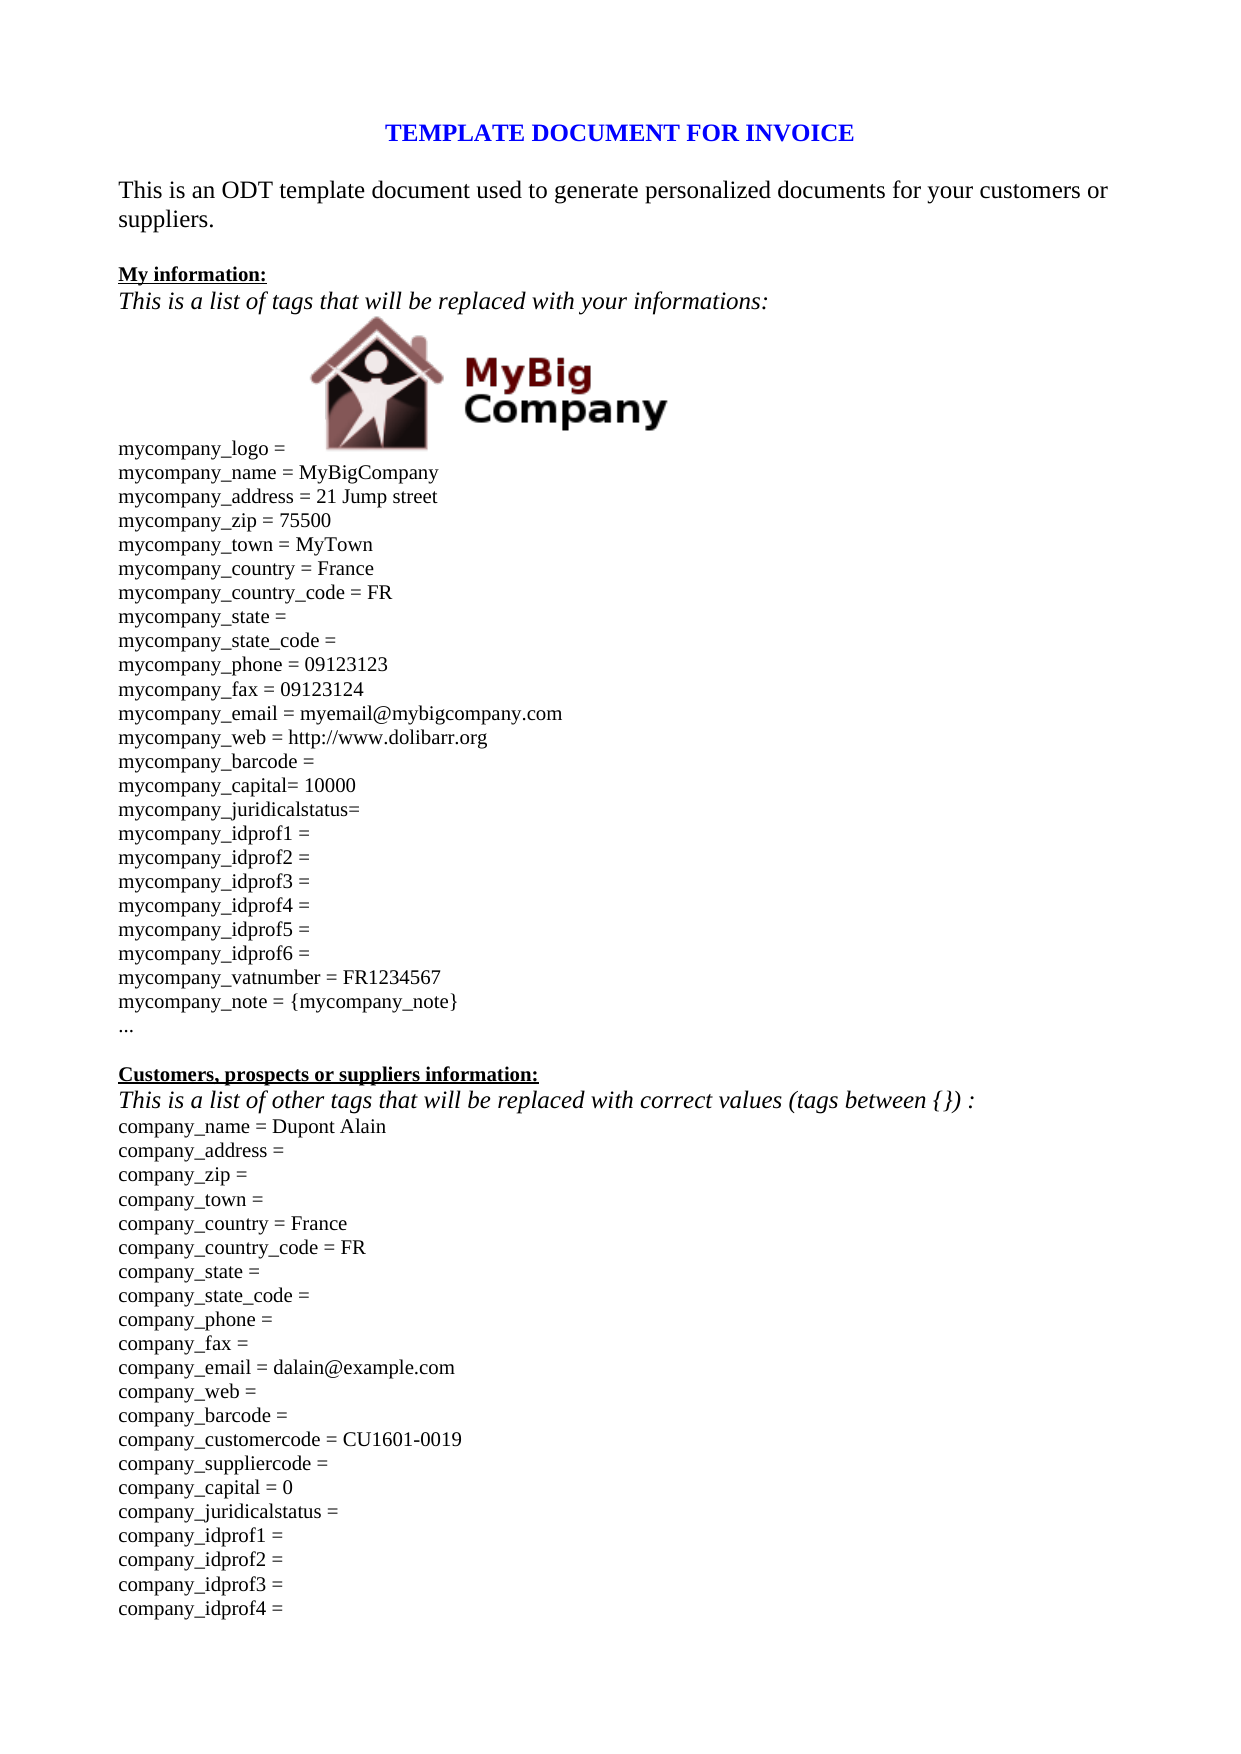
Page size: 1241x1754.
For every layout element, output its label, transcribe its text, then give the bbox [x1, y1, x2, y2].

text company_town = [118, 1186, 1122, 1211]
text mycompany_idprof6 = [118, 941, 1122, 965]
text company_suppliercode = [118, 1451, 1122, 1475]
text mycompany_note = {mycompany_note} [118, 989, 1122, 1013]
text Customers, prospects or suppliers information: [118, 1061, 1122, 1086]
text mycompany_zip = 75500 [118, 508, 1122, 532]
text company_address = [118, 1138, 1122, 1162]
text company_idprof1 = [118, 1523, 1122, 1547]
text mycompany_web = http://www.dolibarr.org [118, 724, 1122, 749]
text company_idprof3 = [118, 1571, 1122, 1596]
picture [290, 314, 713, 456]
text company_fax = [118, 1331, 1122, 1355]
text mycompany_email = myemail@mybigcompany.com [118, 701, 1122, 724]
text TEMPLATE DOCUMENT FOR INVOICE [118, 118, 1122, 147]
text mycompany_idprof3 = [118, 869, 1122, 893]
text ... [118, 1013, 1122, 1037]
text mycompany_state = [118, 604, 1122, 628]
text company_country_code = FR [118, 1234, 1122, 1259]
text company_idprof4 = [118, 1596, 1122, 1619]
text mycompany_country_code = FR [118, 580, 1122, 604]
text mycompany_address = 21 Jump street [118, 484, 1122, 508]
text mycompany_idprof4 = [118, 893, 1122, 917]
text mycompany_vatnumber = FR1234567 [118, 965, 1122, 989]
text mycompany_country = France [118, 556, 1122, 580]
text mycompany_capital= 10000 [118, 773, 1122, 797]
text mycompany_idprof2 = [118, 845, 1122, 869]
text mycompany_phone = 09123123 [118, 652, 1122, 676]
text mycompany_name = MyBigCompany [118, 460, 1122, 484]
text company_barcode = [118, 1403, 1122, 1427]
text company_zip = [118, 1162, 1122, 1186]
text company_phone = [118, 1307, 1122, 1331]
text company_country = France [118, 1211, 1122, 1234]
text This is a list of tags that will be replaced with your informations: [118, 286, 1122, 315]
text mycompany_state_code = [118, 628, 1122, 652]
text mycompany_idprof5 = [118, 917, 1122, 941]
text company_name = Dupont Alain [118, 1114, 1122, 1138]
text company_state_code = [118, 1283, 1122, 1307]
text company_capital = 0 [118, 1475, 1122, 1499]
text mycompany_logo = [118, 315, 1122, 460]
text company_idprof2 = [118, 1547, 1122, 1571]
text mycompany_idprof1 = [118, 821, 1122, 845]
text This is a list of other tags that will be replaced with correct values (tags between {}) : [118, 1086, 1122, 1114]
text company_customercode = CU1601-0019 [118, 1427, 1122, 1451]
text My information: [118, 262, 1122, 286]
text company_email = dalain@example.com [118, 1355, 1122, 1379]
text company_web = [118, 1379, 1122, 1403]
text company_state = [118, 1259, 1122, 1283]
text This is an ODT template document used to generate personalized documents for your customers or suppliers. [118, 176, 1122, 233]
text mycompany_town = MyTown [118, 532, 1122, 556]
text mycompany_fax = 09123124 [118, 676, 1122, 701]
text mycompany_barcode = [118, 749, 1122, 773]
text mycompany_juridicalstatus= [118, 797, 1122, 821]
text company_juridicalstatus = [118, 1499, 1122, 1523]
